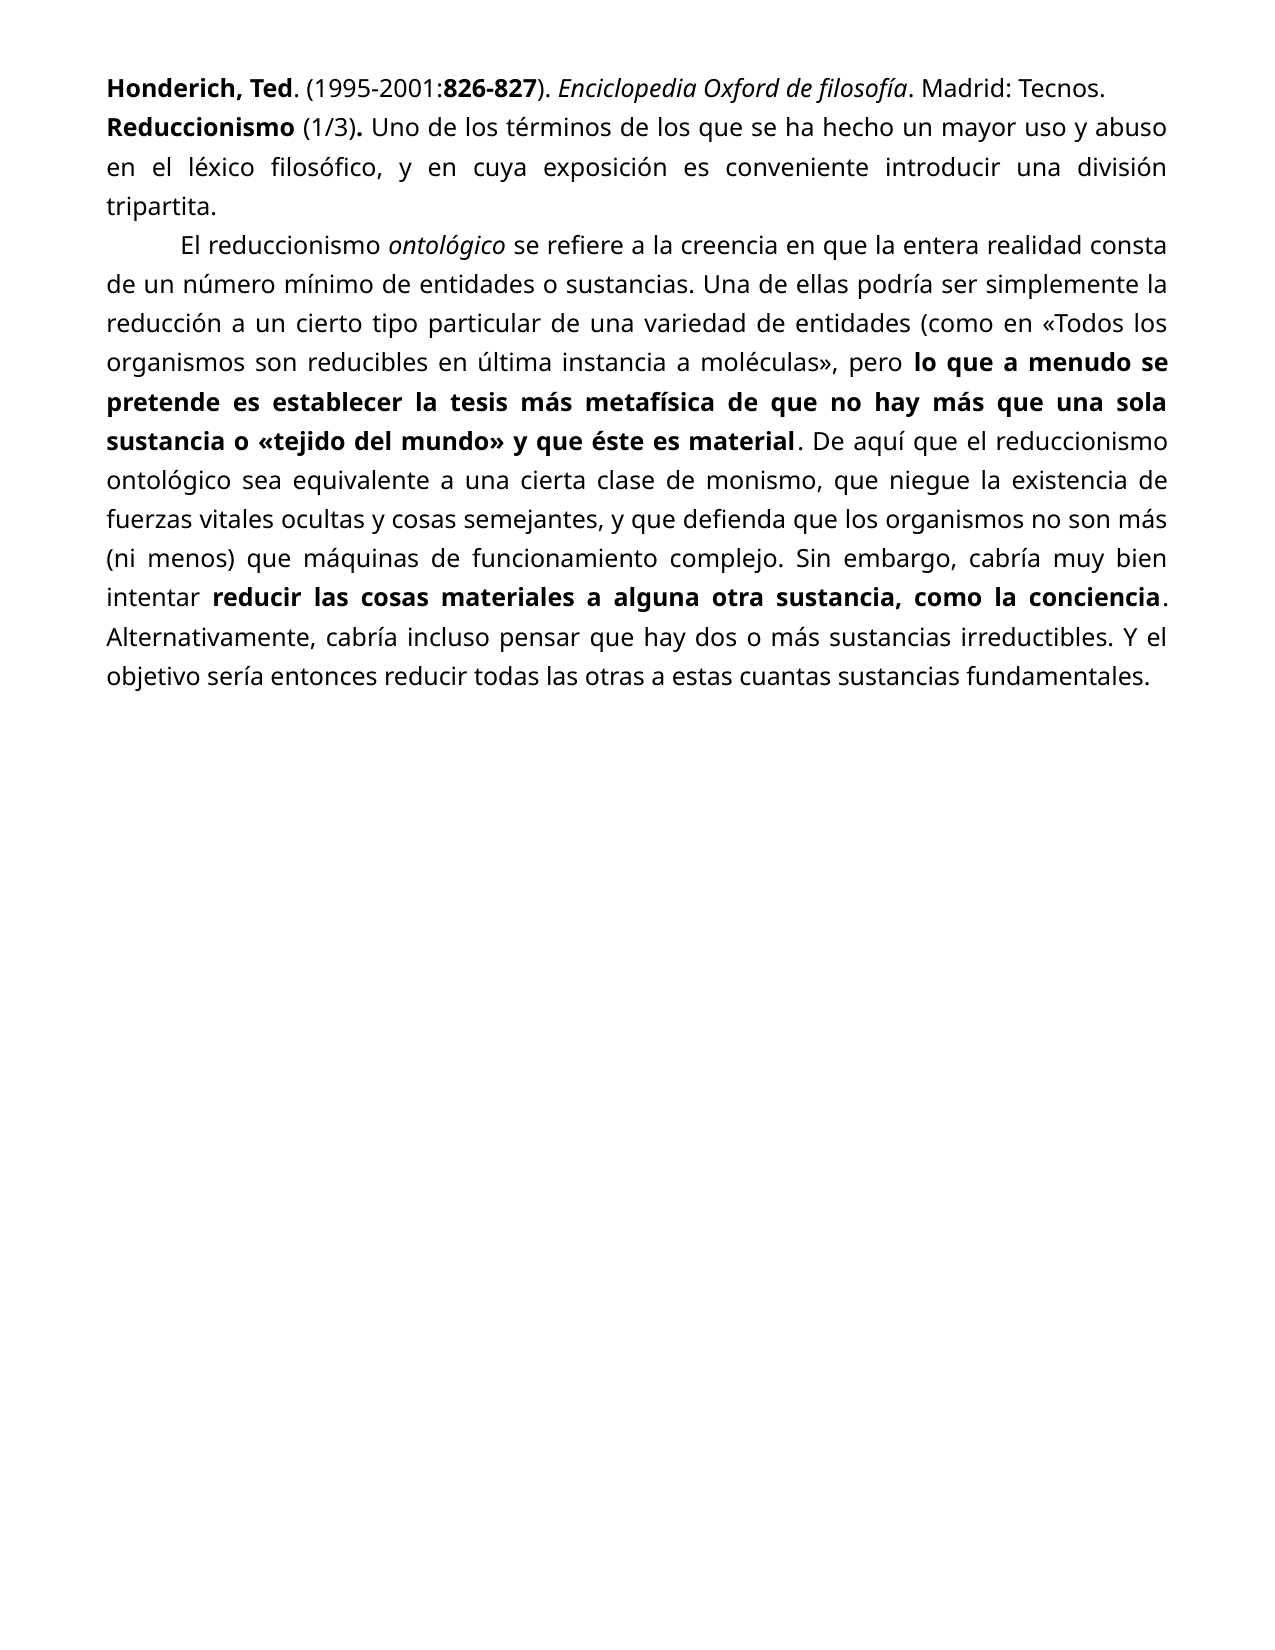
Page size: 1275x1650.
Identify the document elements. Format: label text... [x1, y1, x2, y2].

text El reduccionismo ontológico se refiere a la creencia en que la entera realidad consta de un número mínimo de entidades o sustancias. Una de ellas podría ser simplemente la reducción a un cierto tipo particular de una variedad de entidades (como en «Todos los organismos son reducibles en última instancia a moléculas», pero lo que a menudo se pretende es establecer la tesis más metafísica de que no hay más que una sola sustancia o «tejido del mundo» y que éste es material. De aquí que el reduccionismo ontológico sea equivalente a una cierta clase de monismo, que niegue la existencia de fuerzas vitales ocultas y cosas semejantes, y que defienda que los organismos no son más (ni menos) que máquinas de funcionamiento complejo. Sin embargo, cabría muy bien intentar reducir las cosas materiales a alguna otra sustancia, como la conciencia. Alternativamente, cabría incluso pensar que hay dos o más sustancias irreductibles. Y el objetivo sería entonces reducir todas las otras a estas cuantas sustancias fundamentales. [106, 227, 1169, 692]
text Honderich, Ted. (1995-2001:826-827). Enciclopedia Oxford de filosofía. Madrid: Tecnos. [106, 71, 1169, 105]
text Reduccionismo (1/3). Uno de los términos de los que se ha hecho un mayor uso y abuso en el léxico filosófico, y en cuya exposición es conveniente introducir una división tripartita. [106, 110, 1169, 222]
